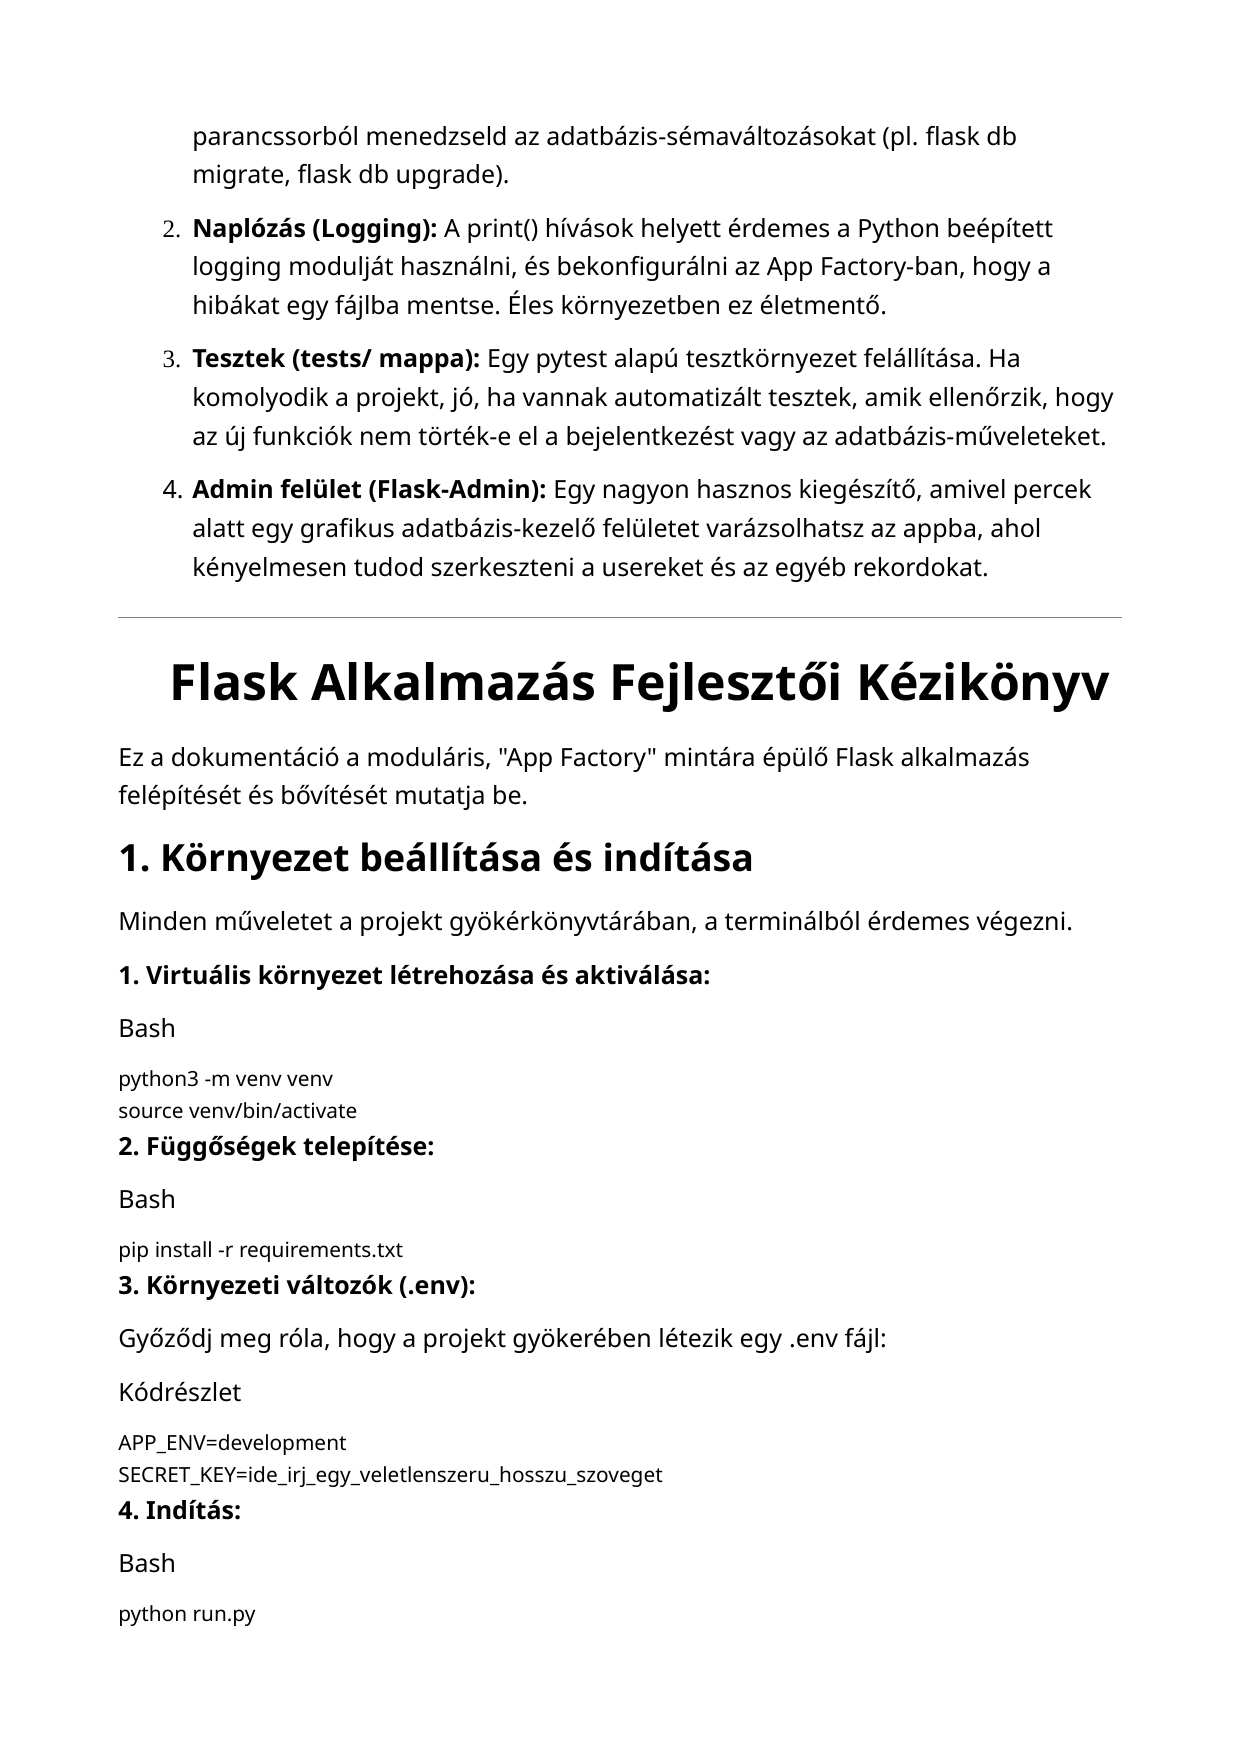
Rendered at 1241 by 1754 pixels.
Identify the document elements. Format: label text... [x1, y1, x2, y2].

subtitle 1. Környezet beállítása és indítása [118, 831, 1122, 882]
text Bash [118, 1546, 1122, 1580]
list Admin felület (Flask-Admin): Egy nagyon hasznos kiegészítő, amivel percek alatt egy grafikus adatbázis-kezelő felületet varázsolhatsz az appba, ahol kényelmesen tudod szerkeszteni a usereket és az egyéb rekordokat. [162, 472, 1122, 583]
text 2. Függőségek telepítése: [118, 1129, 1122, 1163]
text source venv/bin/activate [118, 1096, 1122, 1125]
text Bash [118, 1011, 1122, 1045]
text 1. Virtuális környezet létrehozása és aktiválása: [118, 957, 1122, 991]
text 4. Indítás: [118, 1493, 1122, 1527]
text Minden műveletet a projekt gyökérkönyvtárában, a terminálból érdemes végezni. [118, 904, 1122, 938]
subtitle 🚀 Flask Alkalmazás Fejlesztői Kézikönyv [118, 647, 1122, 715]
text Ez a dokumentáció a moduláris, "App Factory" mintára épülő Flask alkalmazás felépítését és bővítését mutatja be. [118, 739, 1122, 812]
text python run.py [118, 1599, 1122, 1628]
text SECRET_KEY=ide_irj_egy_veletlenszeru_hosszu_szoveget [118, 1460, 1122, 1489]
text Kódrészlet [118, 1374, 1122, 1408]
text python3 -m venv venv [118, 1064, 1122, 1092]
list Naplózás (Logging): A print() hívások helyett érdemes a Python beépített logging modulját használni, és bekonfigurálni az App Factory-ban, hogy a hibákat egy fájlba mentse. Éles környezetben ez életmentő. [162, 210, 1122, 322]
list parancssorból menedzseld az adatbázis-sémaváltozásokat (pl. flask db migrate, flask db upgrade). [162, 118, 1122, 191]
text Bash [118, 1182, 1122, 1216]
text Győződj meg róla, hogy a projekt gyökerében létezik egy .env fájl: [118, 1321, 1122, 1355]
text 3. Környezeti változók (.env): [118, 1268, 1122, 1302]
text pip install -r requirements.txt [118, 1235, 1122, 1264]
list Tesztek (tests/ mappa): Egy pytest alapú tesztkörnyezet felállítása. Ha komolyodik a projekt, jó, ha vannak automatizált tesztek, amik ellenőrzik, hogy az új funkciók nem törték-e el a bejelentkezést vagy az adatbázis-műveleteket. [162, 341, 1122, 453]
text APP_ENV=development [118, 1428, 1122, 1456]
